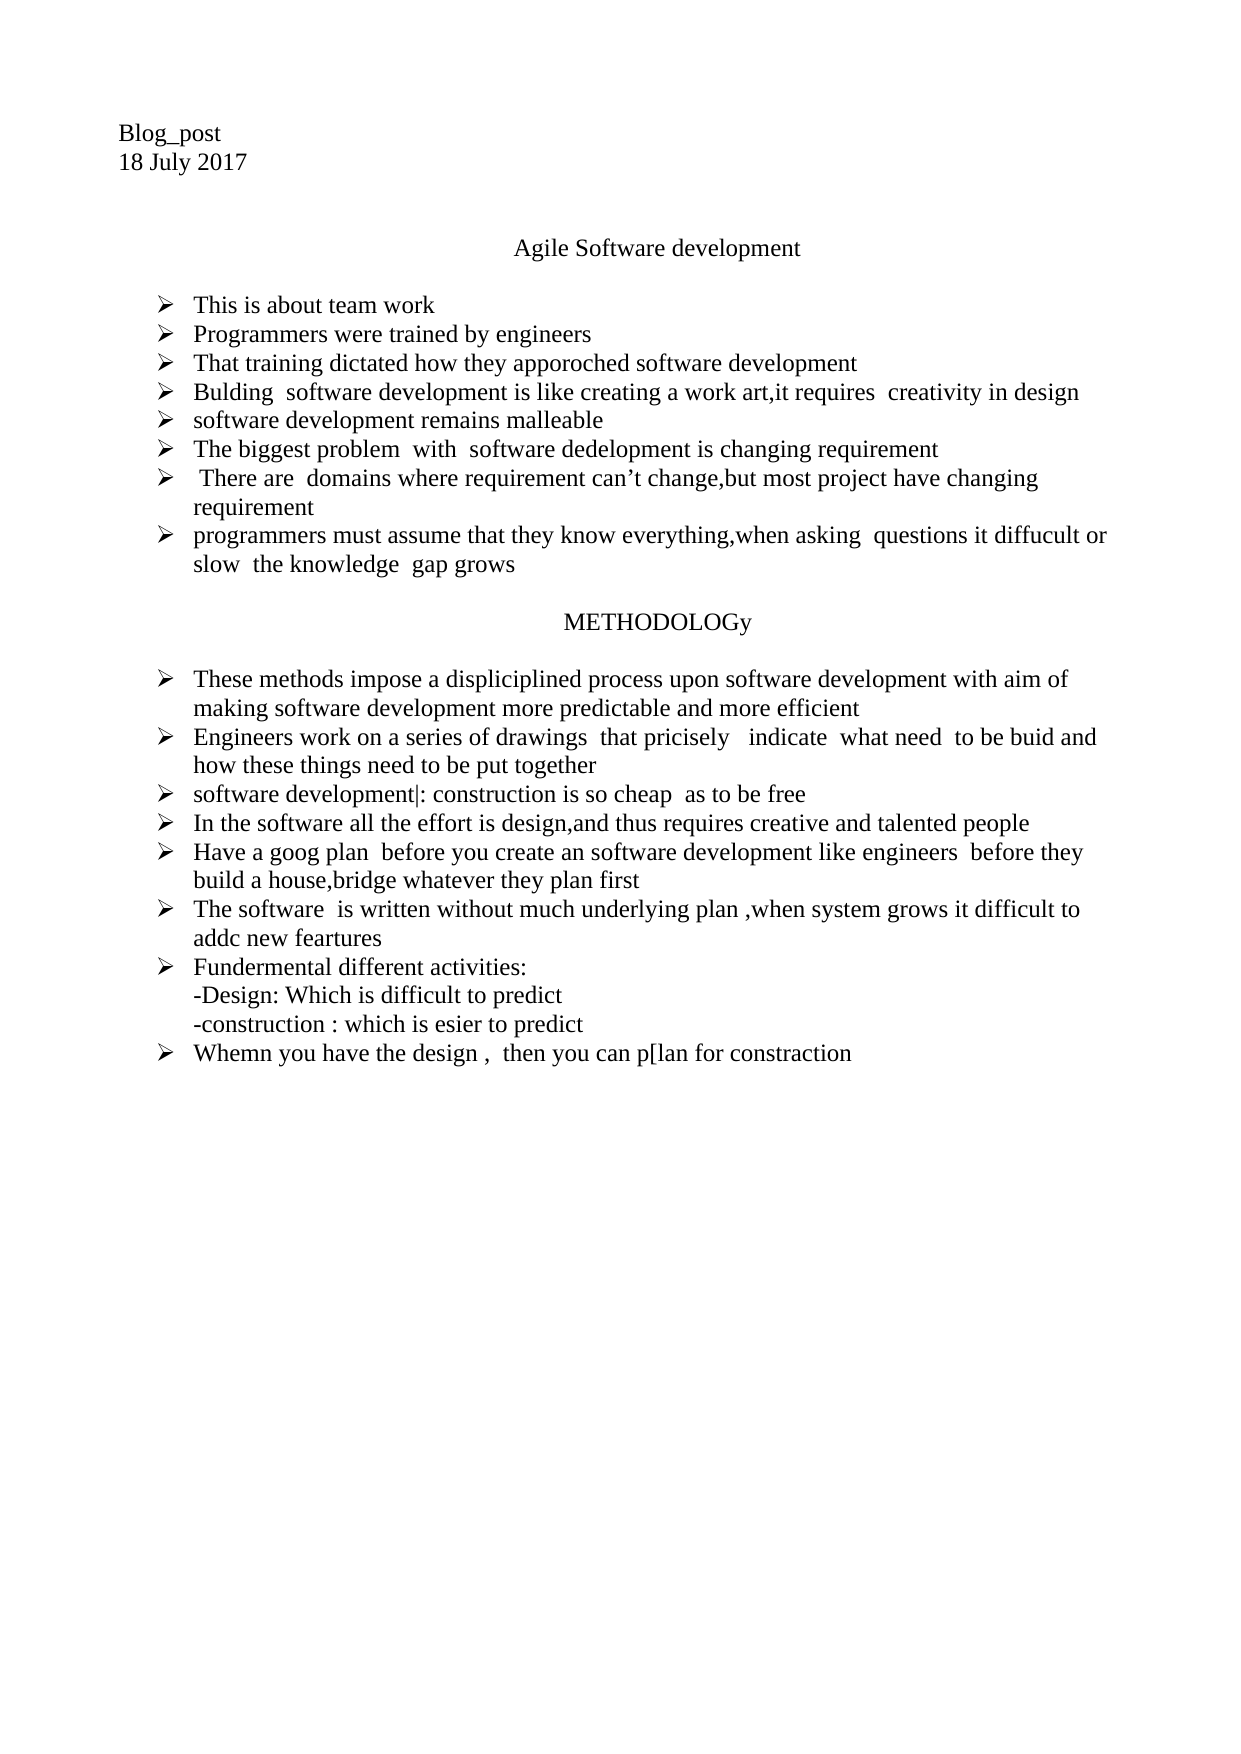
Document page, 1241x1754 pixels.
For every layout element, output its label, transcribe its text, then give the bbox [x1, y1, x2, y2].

list Bulding software development is like creating a work art,it requires creativity in design [156, 377, 1122, 406]
list That training dictated how they apporoched software development [156, 348, 1122, 377]
list In the software all the effort is design,and thus requires creative and talented people [156, 808, 1122, 837]
list Programmers were trained by engineers [156, 319, 1122, 348]
text 18 July 2017 [118, 147, 1122, 176]
text Blog_post [118, 118, 1122, 147]
list -construction : which is esier to predict [156, 1009, 1122, 1038]
list programmers must assume that they know everything,when asking questions it diffucult or slow the knowledge gap grows [156, 521, 1122, 578]
list METHODOLOGy [156, 607, 1122, 636]
list -Design: Which is difficult to predict [156, 981, 1122, 1009]
list software development|: construction is so cheap as to be free [156, 779, 1122, 808]
list This is about team work [156, 291, 1122, 319]
list There are domains where requirement can’t change,but most project have changing requirement [156, 463, 1122, 521]
list Have a goog plan before you create an software development like engineers before they build a house,bridge whatever they plan first [156, 837, 1122, 894]
list software development remains malleable [156, 406, 1122, 434]
list Fundermental different activities: [156, 952, 1122, 981]
text Agile Software development [118, 233, 1122, 262]
list These methods impose a displiciplined process upon software development with aim of making software development more predictable and more efficient [156, 664, 1122, 722]
list Whemn you have the design , then you can p[lan for constraction [156, 1038, 1122, 1067]
list Engineers work on a series of drawings that pricisely indicate what need to be buid and how these things need to be put together [156, 722, 1122, 779]
list The software is written without much underlying plan ,when system grows it difficult to addc new feartures [156, 894, 1122, 952]
list The biggest problem with software dedelopment is changing requirement [156, 434, 1122, 463]
